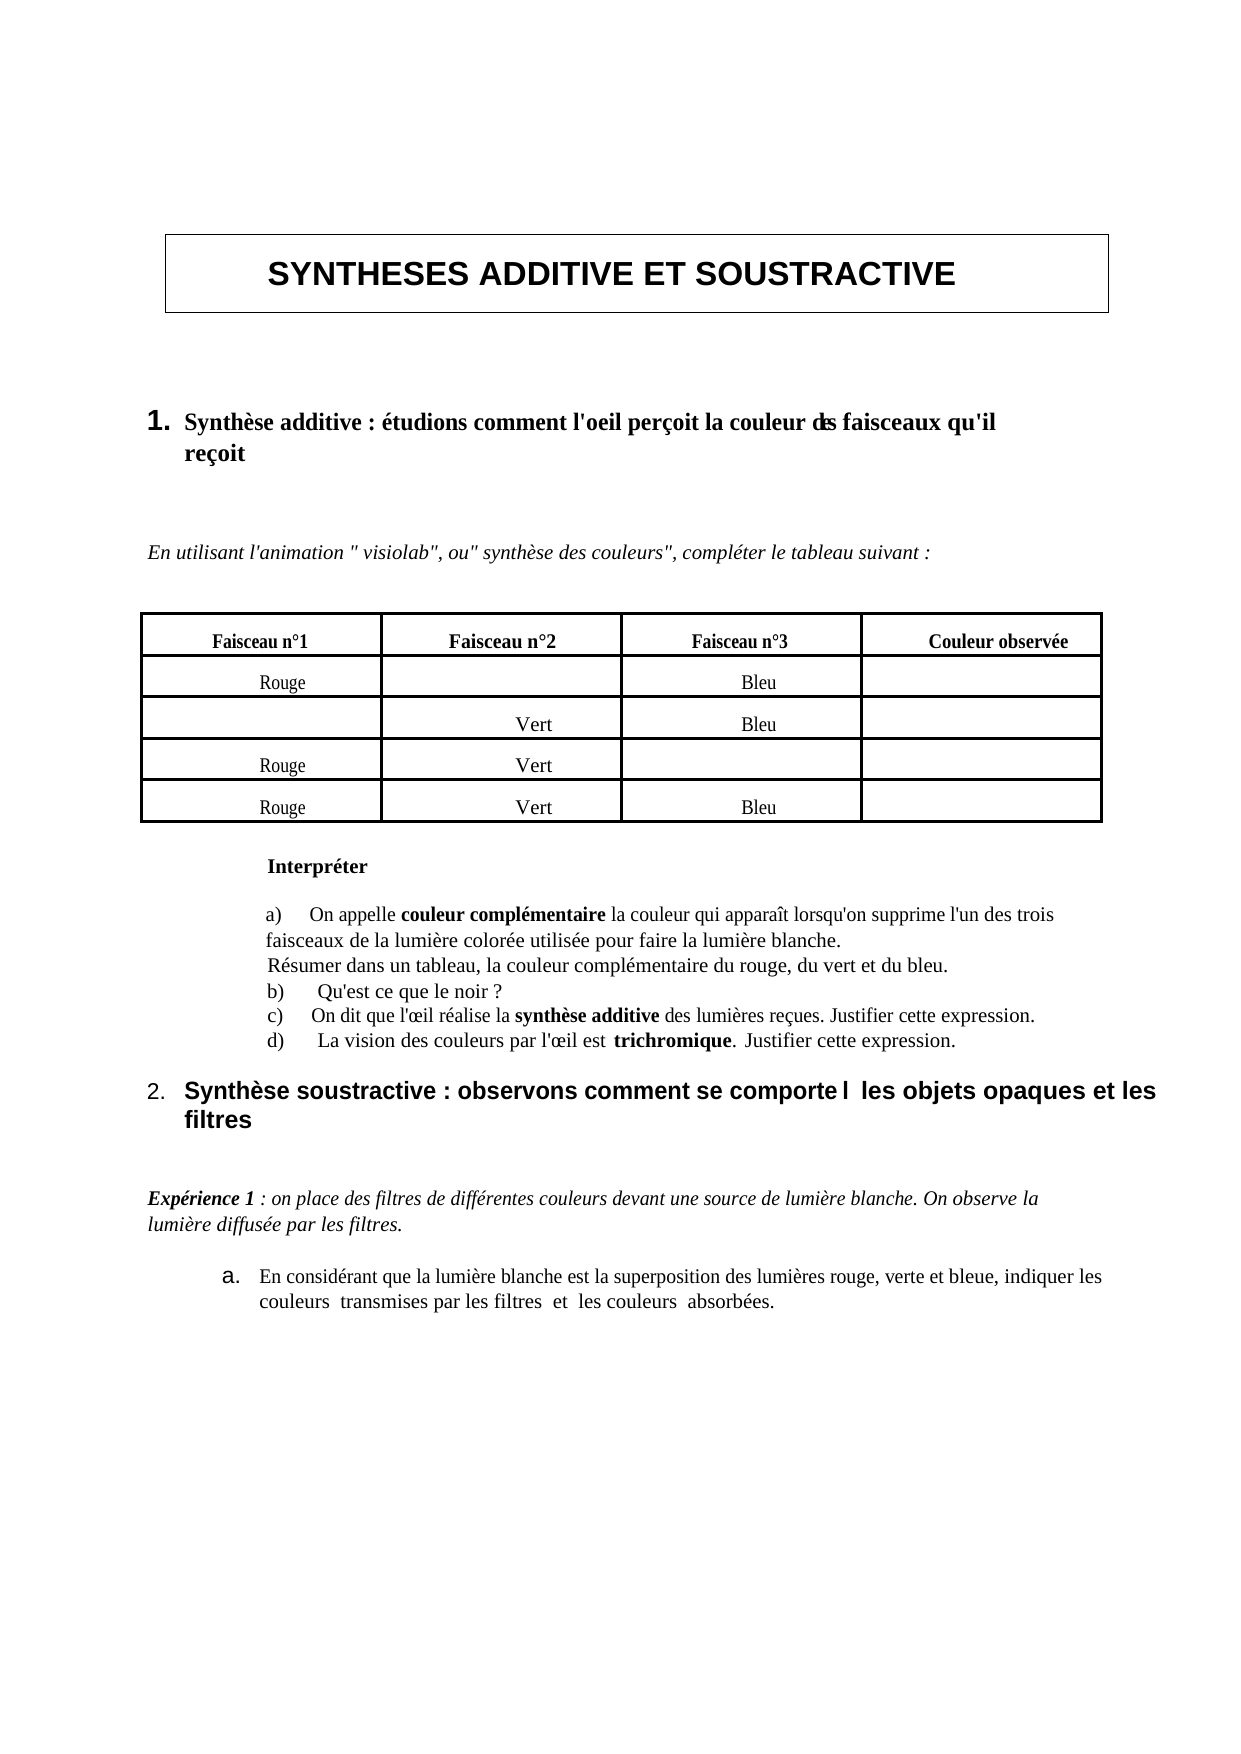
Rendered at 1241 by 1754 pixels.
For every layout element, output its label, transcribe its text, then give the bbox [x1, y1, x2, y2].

table_cell Rouge [143, 781, 380, 819]
subtitle Synthèse additive : étudions comment l'oeil perçoit la couleur des faisceaux qu'il reçoit [147, 403, 1029, 467]
table_cell Vert [383, 781, 620, 819]
table_cell [383, 657, 620, 695]
table_cell [623, 740, 860, 778]
table_header Faisceau n°3 [623, 615, 860, 654]
table_cell Rouge [143, 740, 380, 778]
list On dit que l'œil réalise la synthèse additive des lumières reçues. Justifier cette expression. [267, 1003, 1043, 1027]
table_cell [863, 781, 1100, 819]
table_cell Rouge [143, 657, 380, 695]
table_cell Vert [383, 740, 620, 778]
table_cell Bleu [623, 781, 860, 819]
text SYNTHESES ADDITIVE ET SOUSTRACTIVE [264, 254, 959, 292]
table_cell Bleu [623, 698, 860, 737]
list Qu'est ce que le noir ? [267, 978, 1209, 1003]
table_cell Bleu [623, 657, 860, 695]
text En utilisant l'animation " visiolab", ou" synthèse des couleurs", compléter le tableau suivant : [147, 540, 1209, 564]
table_cell Vert [383, 698, 620, 737]
table_cell [863, 657, 1100, 695]
table_cell [863, 698, 1100, 737]
text Résumer dans un tableau, la couleur complémentaire du rouge, du vert et du bleu. [267, 953, 1209, 977]
table_header Faisceau n°2 [383, 615, 620, 654]
list La vision des couleurs par l'œil est trichromique. Justifier cette expression. [267, 1028, 1209, 1052]
list En considérant que la lumière blanche est la superposition des lumières rouge, verte et bleue, indiquer les couleurs transmises par les filtres et les couleurs absorbées. [222, 1262, 1137, 1313]
list On appelle couleur complémentaire la couleur qui apparaît lorsqu'on supprime l'un des trois faisceaux de la lumière colorée utilisée pour faire la lumière blanche. [265, 902, 1091, 952]
table_header Faisceau n°1 [143, 615, 380, 654]
list Synthèse soustractive : observons comment se comporte l les objets opaques et les filtres [147, 1076, 1209, 1133]
subtitle Interpréter [267, 853, 1209, 878]
table_cell [863, 740, 1100, 778]
table_header Couleur observée [863, 615, 1100, 654]
text Expérience 1 : on place des filtres de différentes couleurs devant une source de lumière blanche. On observe la lumière diffusée par les filtres. [147, 1186, 1068, 1236]
table_cell [143, 698, 380, 737]
